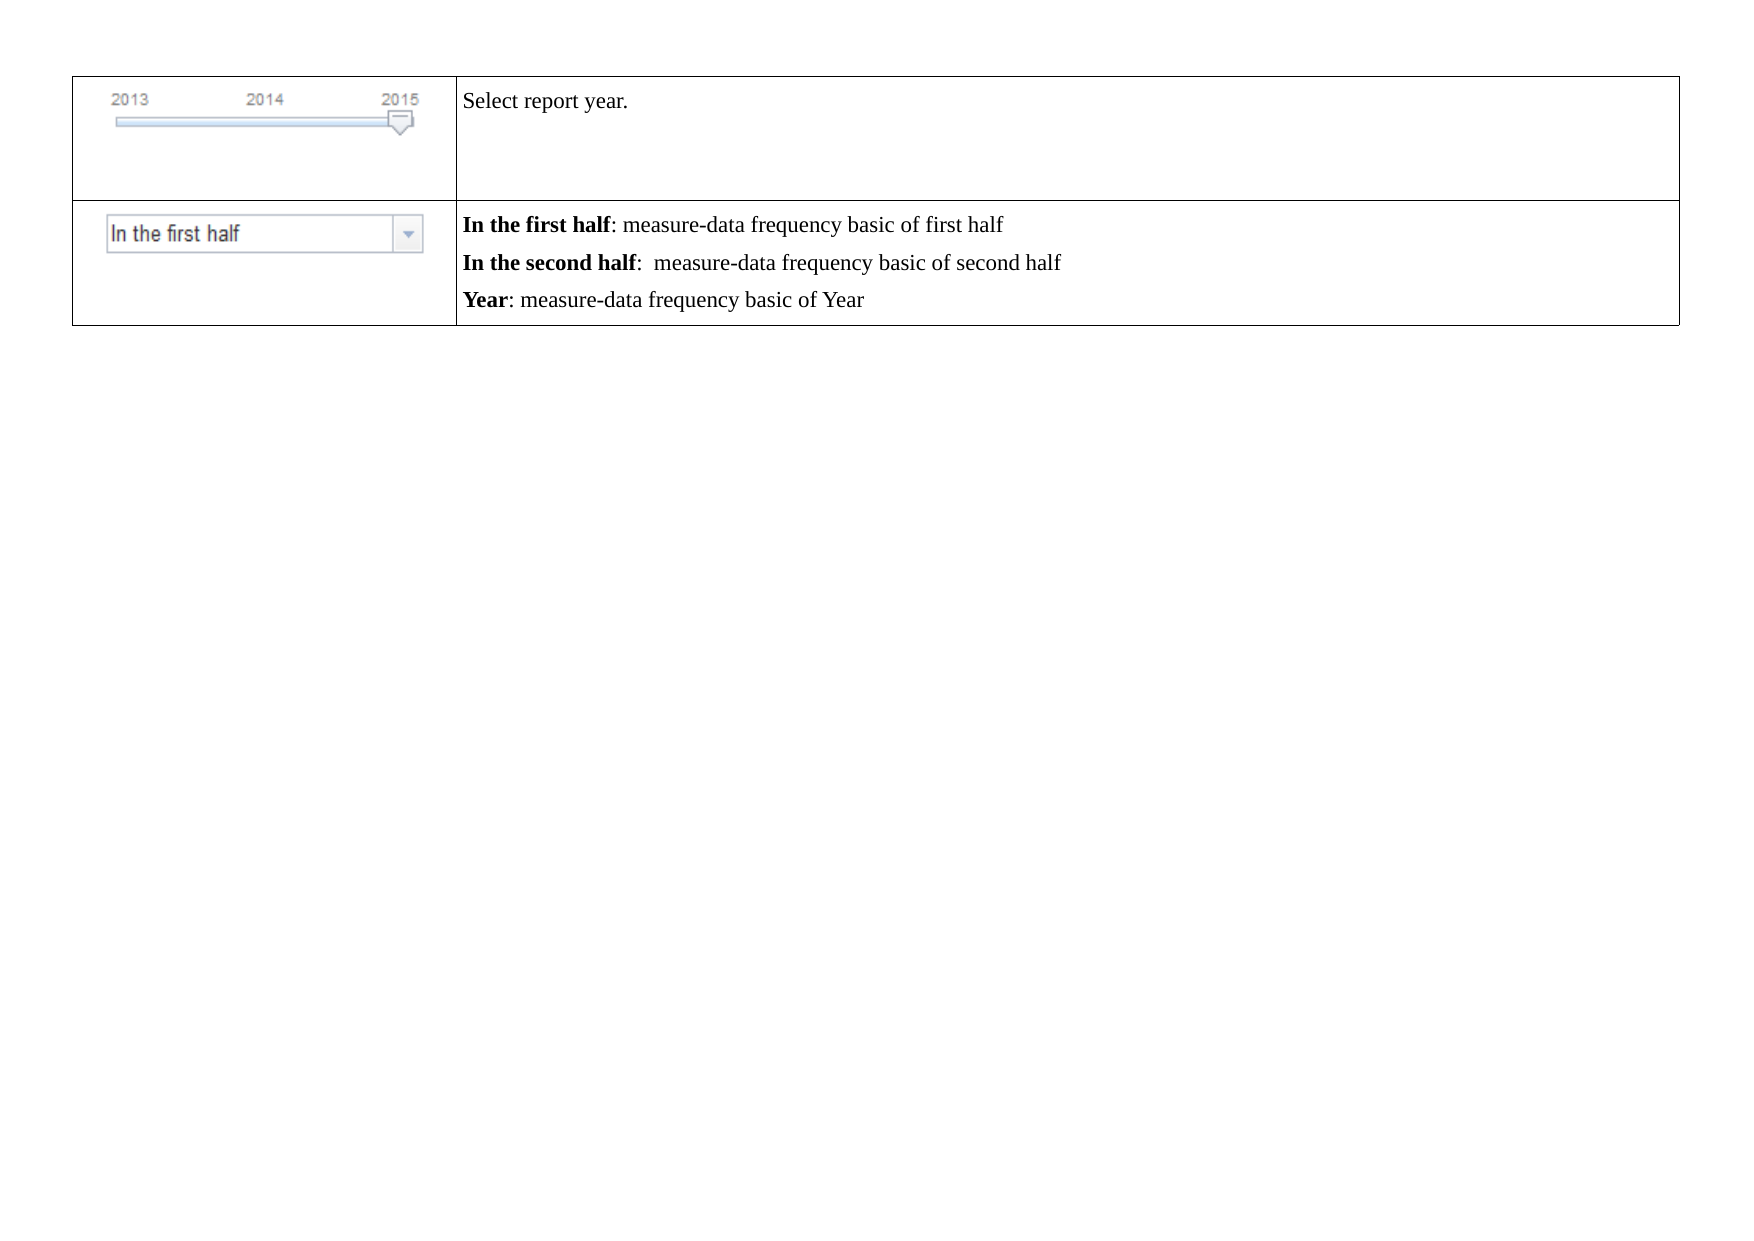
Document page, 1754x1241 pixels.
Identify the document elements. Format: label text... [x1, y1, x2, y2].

table_cell [73, 77, 456, 200]
table_cell Select report year. [457, 77, 1679, 200]
table_cell [73, 201, 456, 324]
table_cell In the first half: measure-data frequency basic of first half In the second half: measure-data frequency basic of second half Year: measure-data frequency basic of Year [457, 201, 1679, 324]
